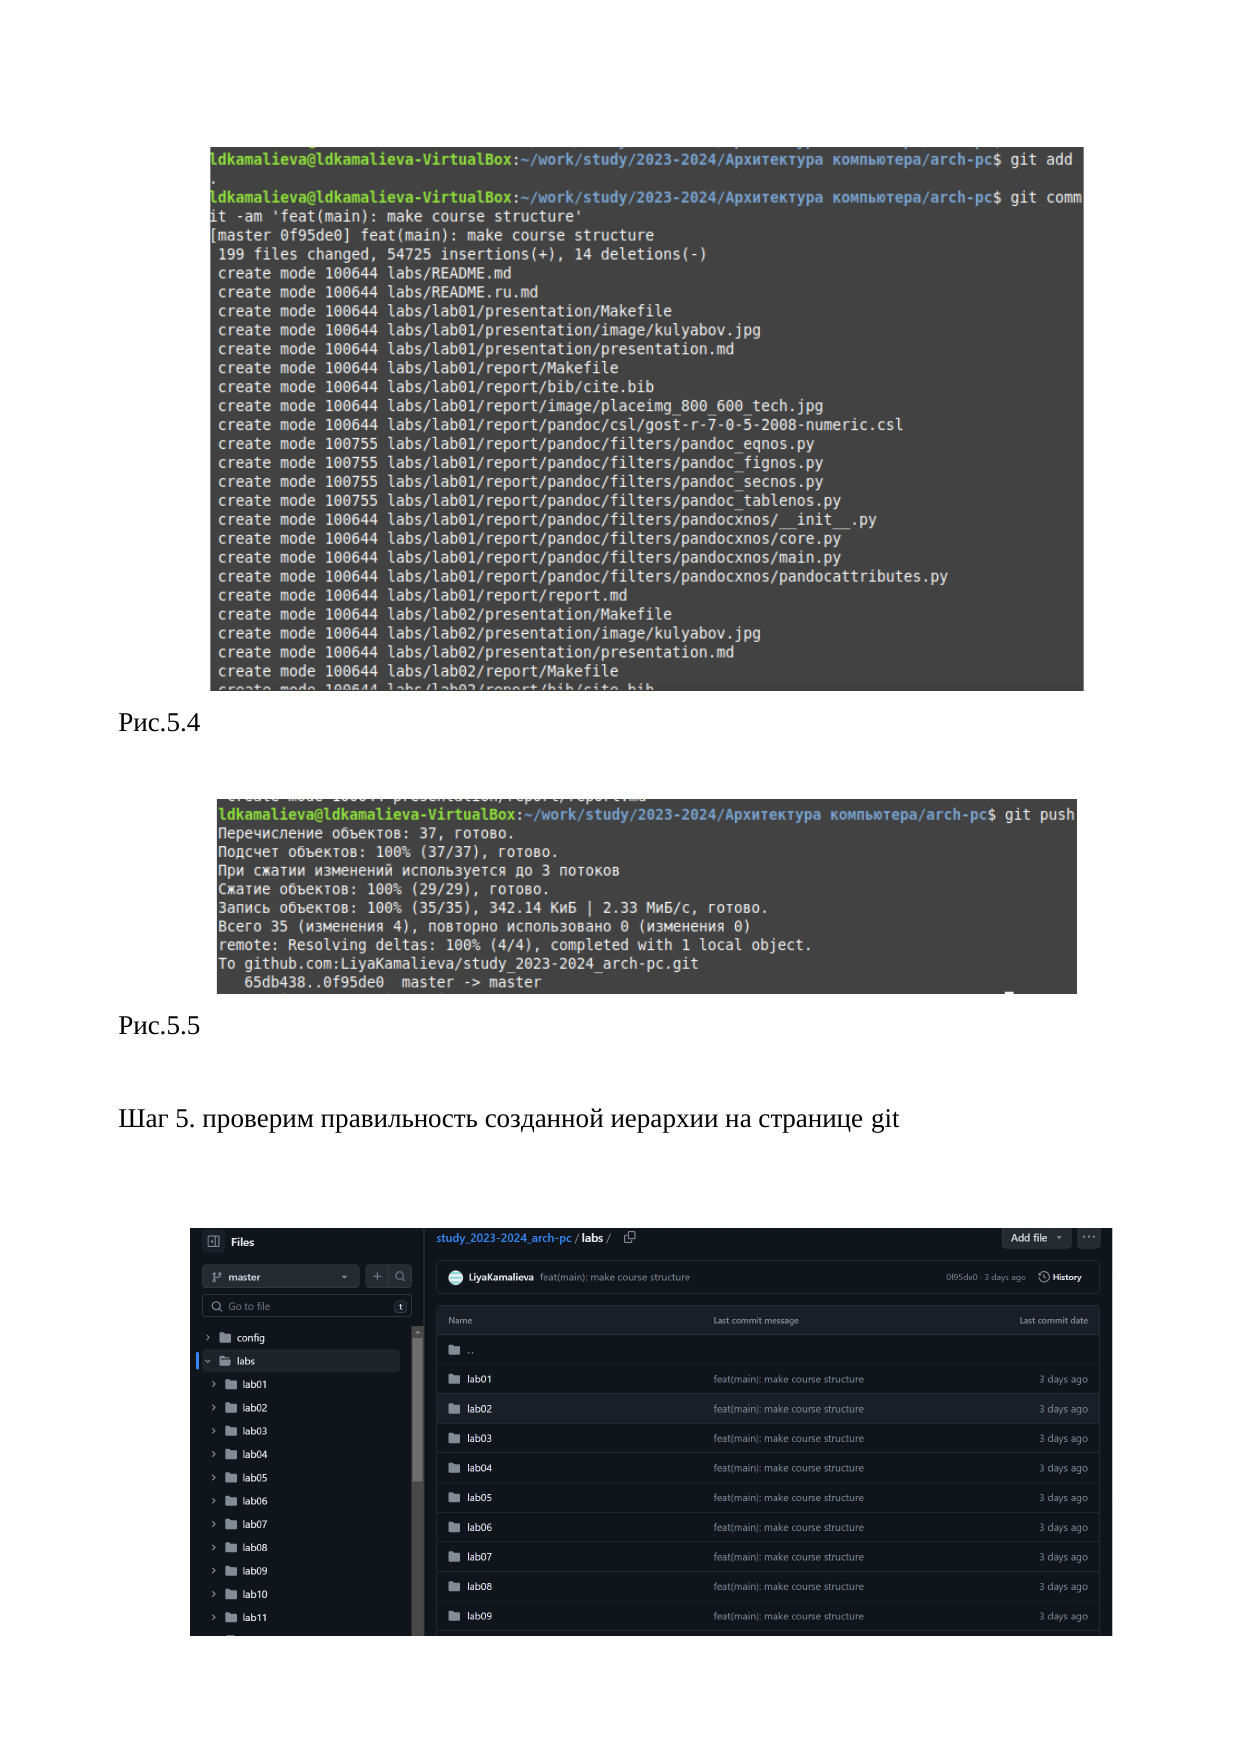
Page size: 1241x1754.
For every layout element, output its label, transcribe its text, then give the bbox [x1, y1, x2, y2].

text Шаг 5. проверим правильность созданной иерархии на странице git [118, 1102, 1122, 1133]
text Рис.5.4 [118, 118, 1122, 737]
picture [210, 147, 1084, 691]
picture [190, 1228, 1113, 1636]
text Рис.5.5 [118, 799, 1122, 1040]
picture [216, 799, 1077, 994]
